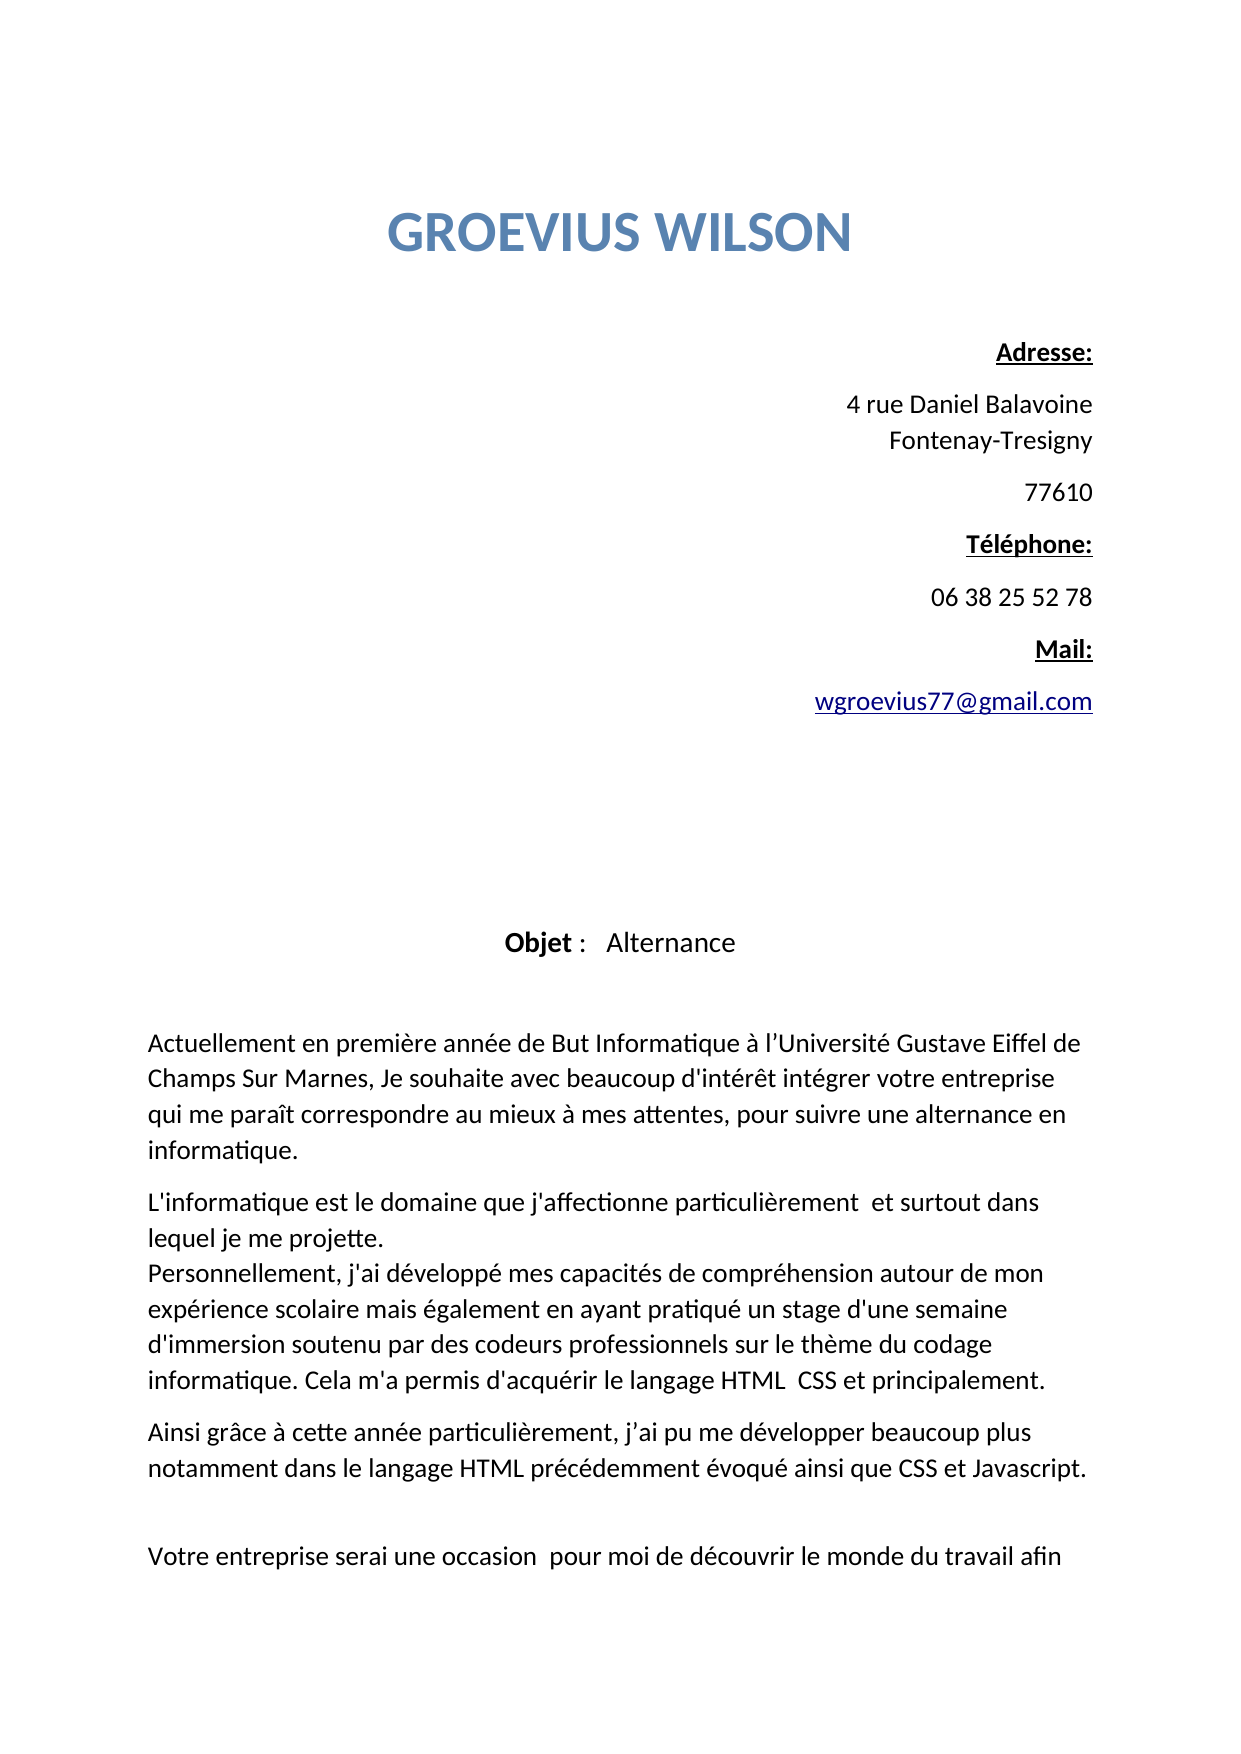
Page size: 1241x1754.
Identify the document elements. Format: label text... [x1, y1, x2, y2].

text Téléphone: [148, 527, 1093, 560]
text Ainsi grâce à cette année particulièrement, j’ai pu me développer beaucoup plus notamment dans le langage HTML précédemment évoqué ainsi que CSS et Javascript. [148, 1416, 1093, 1484]
text Actuellement en première année de But Informatique à l’Université Gustave Eiffel de Champs Sur Marnes, Je souhaite avec beaucoup d'intérêt intégrer votre entreprise qui me paraît correspondre au mieux à mes attentes, pour suivre une alternance en informatique. [148, 1026, 1093, 1166]
text L'informatique est le domaine que j'affectionne particulièrement et surtout dans lequel je me projette. Personnellement, j'ai développé mes capacités de compréhension autour de mon expérience scolaire mais également en ayant pratiqué un stage d'une semaine d'immersion soutenu par des codeurs professionnels sur le thème du codage informatique. Cela m'a permis d'acquérir le langage HTML CSS et principalement. [148, 1185, 1093, 1396]
text Objet : Alternance [148, 924, 1093, 960]
text Votre entreprise serai une occasion pour moi de découvrir le monde du travail afin [148, 1503, 1093, 1572]
text Mail: [148, 632, 1093, 665]
text 4 rue Daniel Balavoine Fontenay-Tresigny [148, 387, 1093, 456]
text GROEVIUS WILSON [148, 194, 1093, 266]
text Adresse: [148, 335, 1093, 368]
text 77610 [148, 475, 1093, 508]
text 06 38 25 52 78 [148, 580, 1093, 613]
text wgroevius77@gmail.com [148, 684, 1093, 717]
